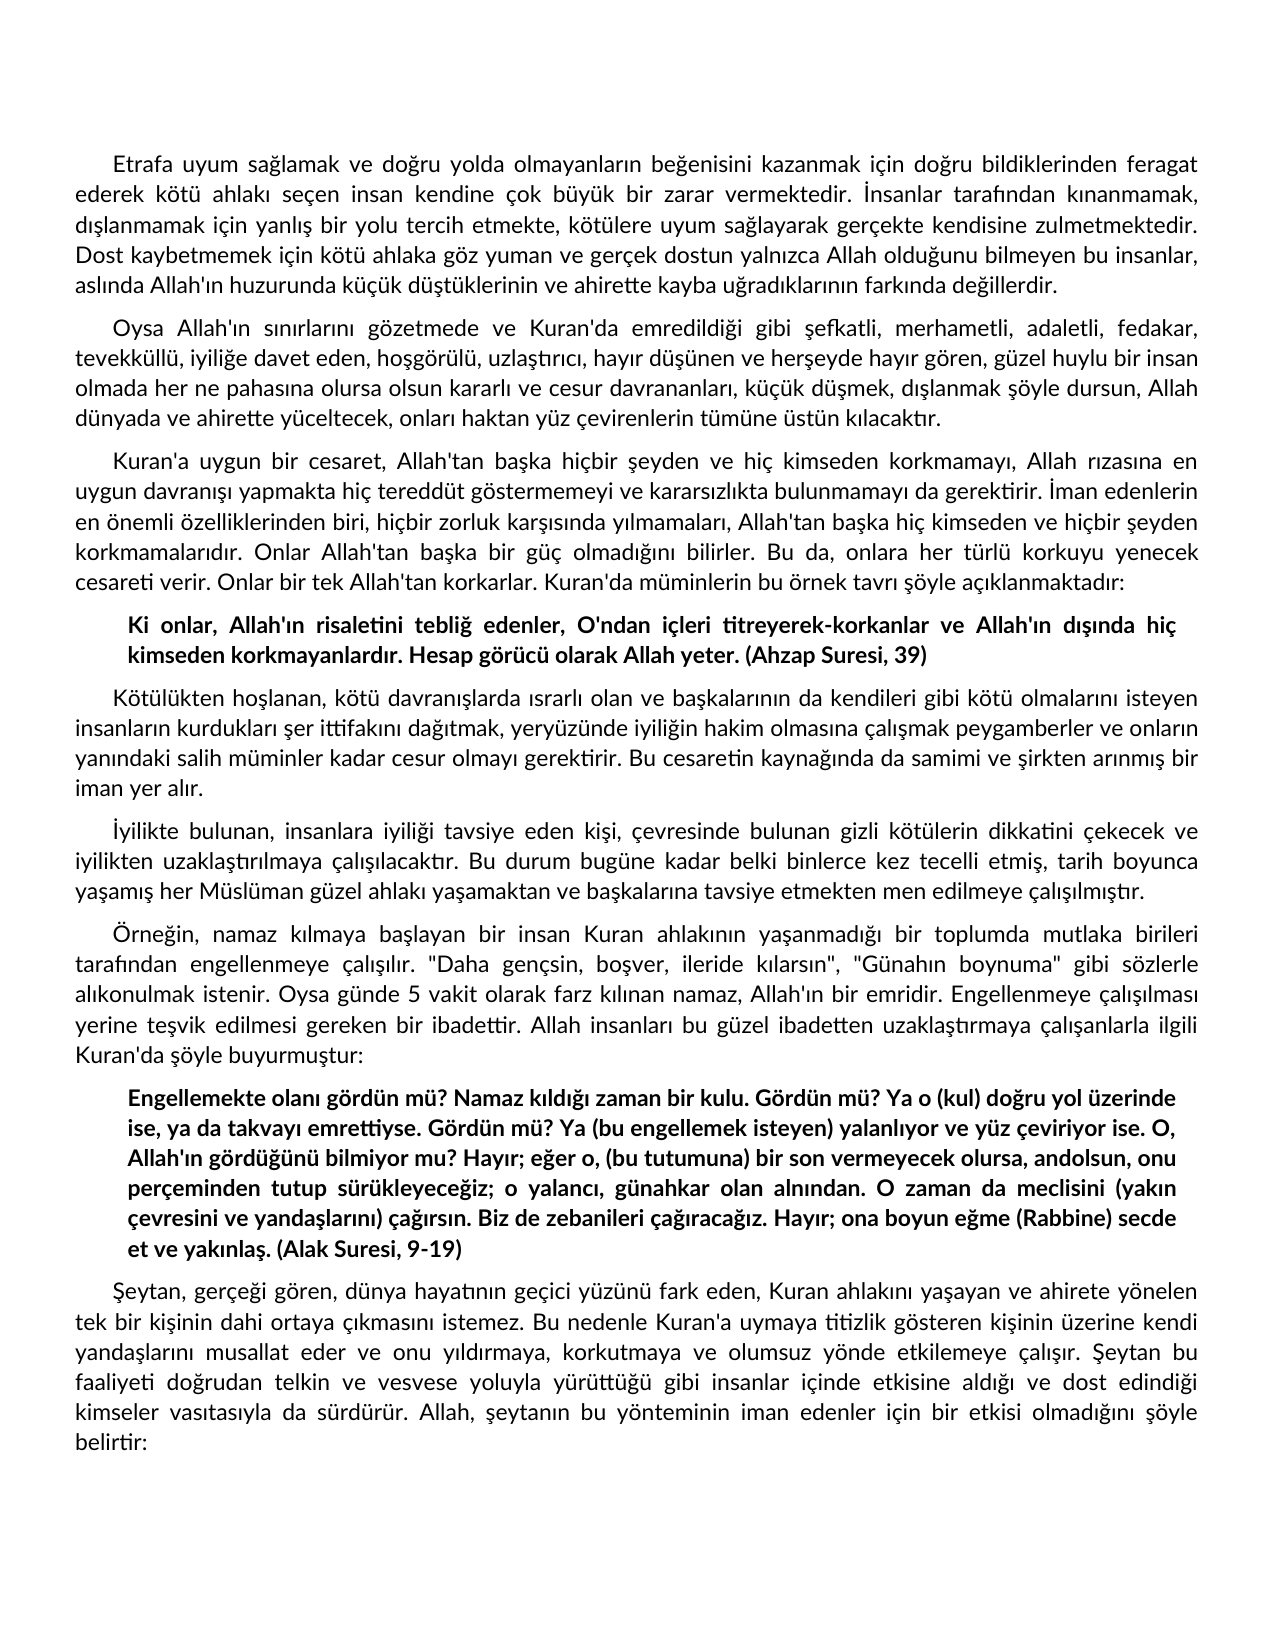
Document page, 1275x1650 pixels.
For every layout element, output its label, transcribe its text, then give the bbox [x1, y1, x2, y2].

text Ki onlar, Allah'ın risaletini tebliğ edenler, O'ndan içleri titreyerek-korkanlar ve Allah'ın dışında hiç kimseden korkmayanlardır. Hesap görücü olarak Allah yeter. (Ahzap Suresi, 39) [127, 610, 1177, 668]
text Örneğin, namaz kılmaya başlayan bir insan Kuran ahlakının yaşanmadığı bir toplumda mutlaka birileri tarafından engellenmeye çalışılır. "Daha gençsin, boşver, ileride kılarsın", "Günahın boynuma" gibi sözlerle alıkonulmak istenir. Oysa günde 5 vakit olarak farz kılınan namaz, Allah'ın bir emridir. Engellenmeye çalışılması yerine teşvik edilmesi gereken bir ibadettir. Allah insanları bu güzel ibadetten uzaklaştırmaya çalışanlarla ilgili Kuran'da şöyle buyurmuştur: [75, 920, 1200, 1068]
text Oysa Allah'ın sınırlarını gözetmede ve Kuran'da emredildiği gibi şefkatli, merhametli, adaletli, fedakar, tevekküllü, iyiliğe davet eden, hoşgörülü, uzlaştırıcı, hayır düşünen ve herşeyde hayır gören, güzel huylu bir insan olmada her ne pahasına olursa olsun kararlı ve cesur davrananları, küçük düşmek, dışlanmak şöyle dursun, Allah dünyada ve ahirette yüceltecek, onları haktan yüz çevirenlerin tümüne üstün kılacaktır. [75, 313, 1200, 432]
text Etrafa uyum sağlamak ve doğru yolda olmayanların beğenisini kazanmak için doğru bildiklerinden feragat ederek kötü ahlakı seçen insan kendine çok büyük bir zarar vermektedir. İnsanlar tarafından kınanmamak, dışlanmamak için yanlış bir yolu tercih etmekte, kötülere uyum sağlayarak gerçekte kendisine zulmetmektedir. Dost kaybetmemek için kötü ahlaka göz yuman ve gerçek dostun yalnızca Allah olduğunu bilmeyen bu insanlar, aslında Allah'ın huzurunda küçük düştüklerinin ve ahirette kayba uğradıklarının farkında değillerdir. [75, 150, 1200, 298]
text İyilikte bulunan, insanlara iyiliği tavsiye eden kişi, çevresinde bulunan gizli kötülerin dikkatini çekecek ve iyilikten uzaklaştırılmaya çalışılacaktır. Bu durum bugüne kadar belki binlerce kez tecelli etmiş, tarih boyunca yaşamış her Müslüman güzel ahlakı yaşamaktan ve başkalarına tavsiye etmekten men edilmeye çalışılmıştır. [75, 817, 1200, 904]
text Şeytan, gerçeği gören, dünya hayatının geçici yüzünü fark eden, Kuran ahlakını yaşayan ve ahirete yönelen tek bir kişinin dahi ortaya çıkmasını istemez. Bu nedenle Kuran'a uymaya titizlik gösteren kişinin üzerine kendi yandaşlarını musallat eder ve onu yıldırmaya, korkutmaya ve olumsuz yönde etkilemeye çalışır. Şeytan bu faaliyeti doğrudan telkin ve vesvese yoluyla yürüttüğü gibi insanlar içinde etkisine aldığı ve dost edindiği kimseler vasıtasıyla da sürdürür. Allah, şeytanın bu yönteminin iman edenler için bir etkisi olmadığını şöyle belirtir: [75, 1277, 1200, 1456]
text Engellemekte olanı gördün mü? Namaz kıldığı zaman bir kulu. Gördün mü? Ya o (kul) doğru yol üzerinde ise, ya da takvayı emrettiyse. Gördün mü? Ya (bu engellemek isteyen) yalanlıyor ve yüz çeviriyor ise. O, Allah'ın gördüğünü bilmiyor mu? Hayır; eğer o, (bu tutumuna) bir son vermeyecek olursa, andolsun, onu perçeminden tutup sürükleyeceğiz; o yalancı, günahkar olan alnından. O zaman da meclisini (yakın çevresini ve yandaşlarını) çağırsın. Biz de zebanileri çağıracağız. Hayır; ona boyun eğme (Rabbine) secde et ve yakınlaş. (Alak Suresi, 9-19) [127, 1083, 1177, 1262]
text Kötülükten hoşlanan, kötü davranışlarda ısrarlı olan ve başkalarının da kendileri gibi kötü olmalarını isteyen insanların kurdukları şer ittifakını dağıtmak, yeryüzünde iyiliğin hakim olmasına çalışmak peygamberler ve onların yanındaki salih müminler kadar cesur olmayı gerektirir. Bu cesaretin kaynağında da samimi ve şirkten arınmış bir iman yer alır. [75, 683, 1200, 801]
text Kuran'a uygun bir cesaret, Allah'tan başka hiçbir şeyden ve hiç kimseden korkmamayı, Allah rızasına en uygun davranışı yapmakta hiç tereddüt göstermemeyi ve kararsızlıkta bulunmamayı da gerektirir. İman edenlerin en önemli özelliklerinden biri, hiçbir zorluk karşısında yılmamaları, Allah'tan başka hiç kimseden ve hiçbir şeyden korkmamalarıdır. Onlar Allah'tan başka bir güç olmadığını bilirler. Bu da, onlara her türlü korkuyu yenecek cesareti verir. Onlar bir tek Allah'tan korkarlar. Kuran'da müminlerin bu örnek tavrı şöyle açıklanmaktadır: [75, 447, 1200, 595]
